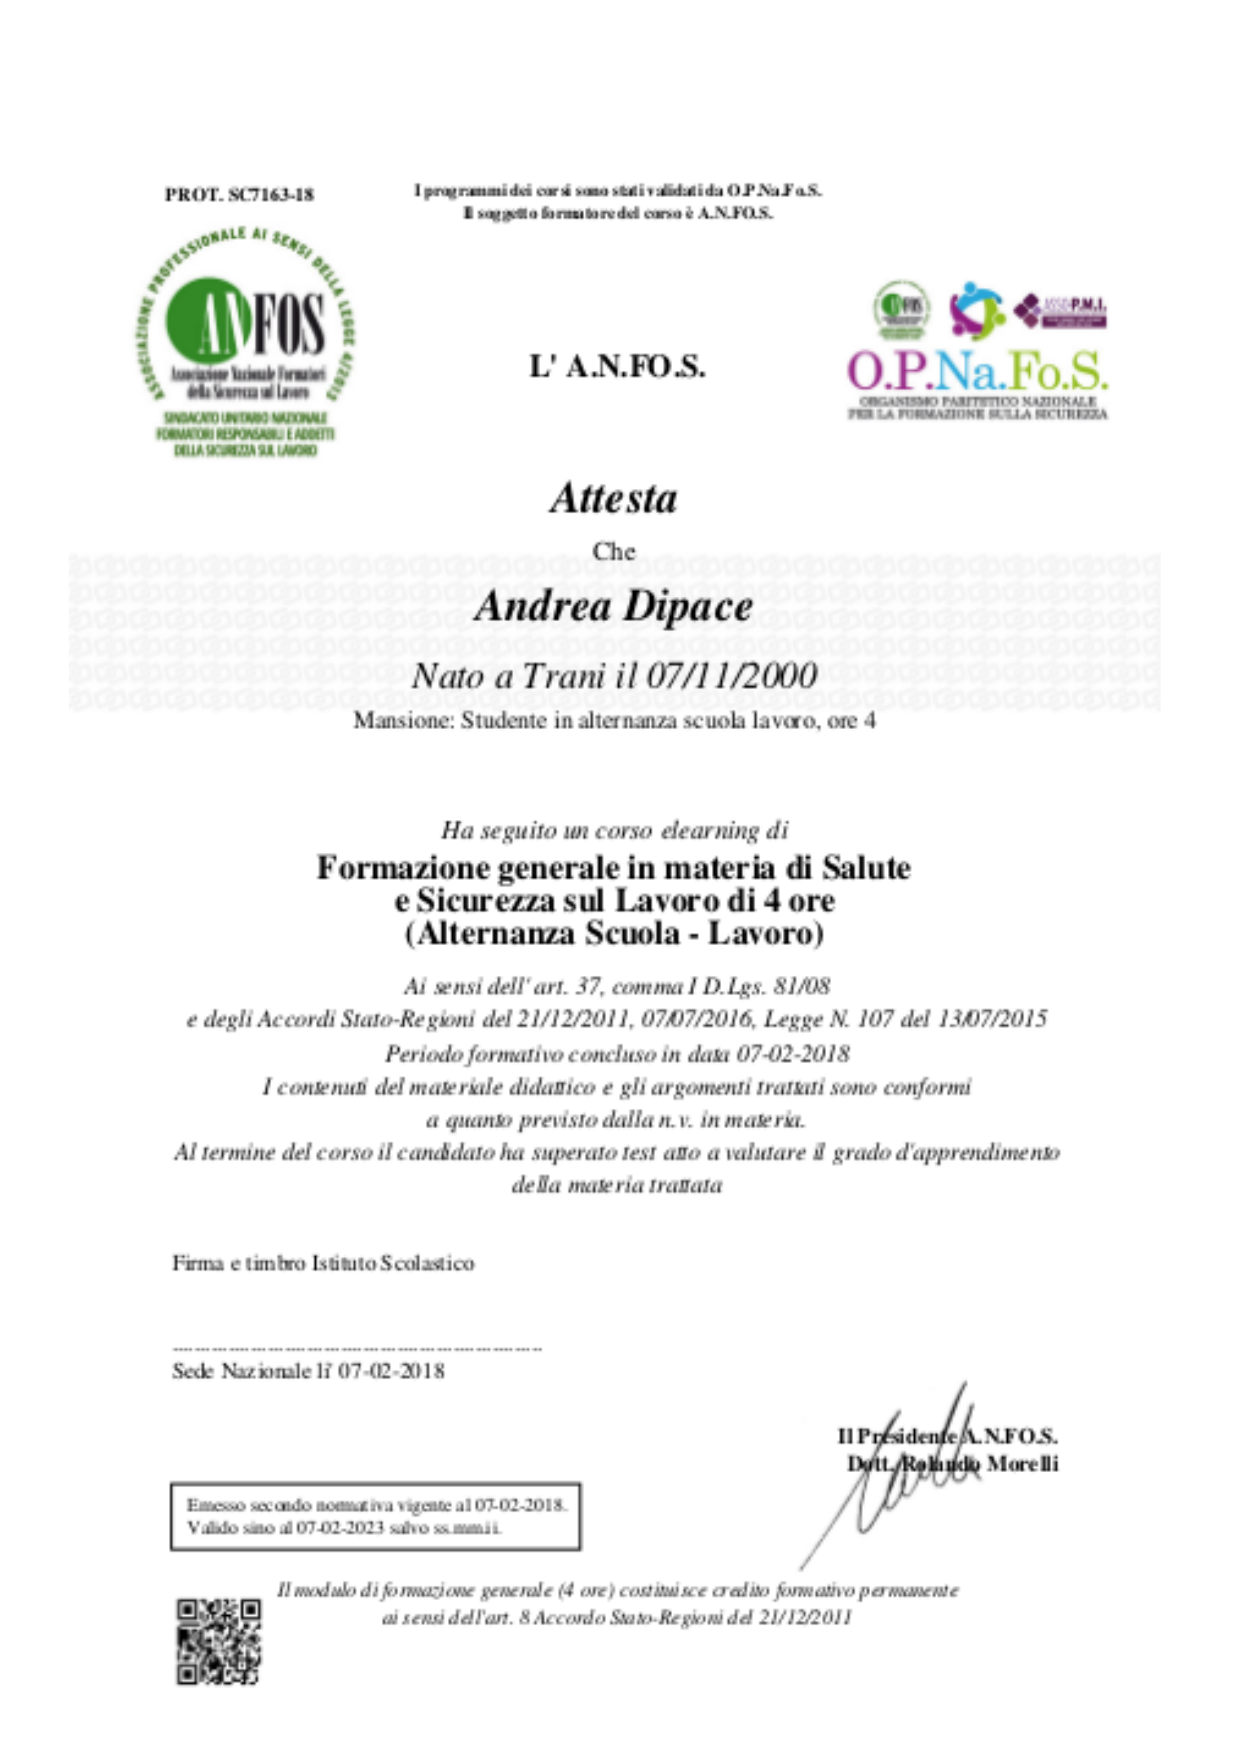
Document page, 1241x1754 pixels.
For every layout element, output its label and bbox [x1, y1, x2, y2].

picture [68, 119, 1161, 1733]
